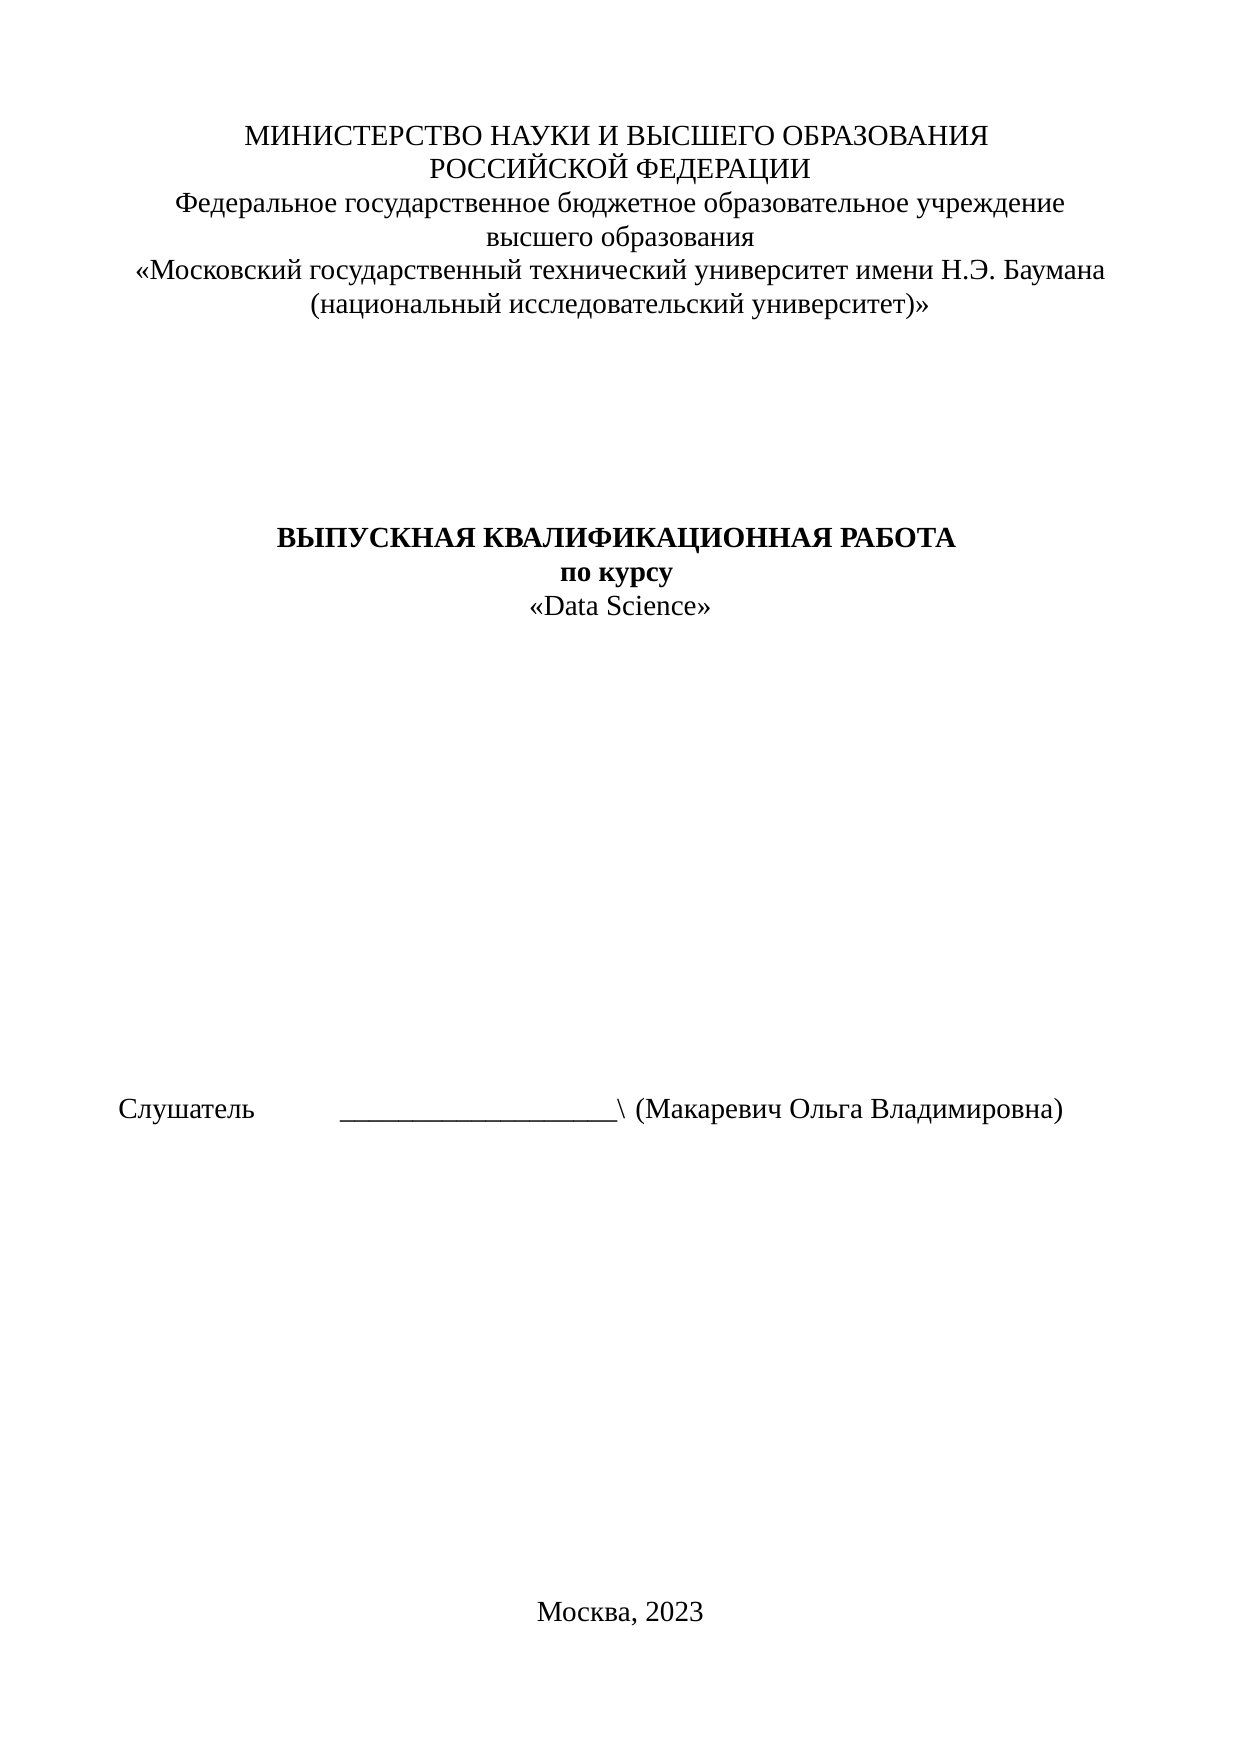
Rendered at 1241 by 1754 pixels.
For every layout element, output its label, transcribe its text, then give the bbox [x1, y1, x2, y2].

text Федеральное государственное бюджетное образовательное учреждение [118, 185, 1122, 219]
text «Московский государственный технический университет имени Н.Э. Баумана [118, 252, 1122, 286]
text Слушатель ___________________\ (Макаревич Ольга Владимировна) [118, 1091, 1122, 1124]
text высшего образования [118, 219, 1122, 252]
text (национальный исследовательский университет)» [118, 286, 1122, 319]
text по курсу [118, 554, 1122, 588]
text МИНИСТЕРСТВО НАУКИ И ВЫСШЕГО ОБРАЗОВАНИЯ [118, 118, 1122, 152]
text «Data Science» [118, 588, 1122, 621]
text ВЫПУСКНАЯ КВАЛИФИКАЦИОННАЯ РАБОТА [118, 521, 1122, 554]
text РОССИЙСКОЙ ФЕДЕРАЦИИ [118, 152, 1122, 185]
text Москва, 2023 [118, 1594, 1122, 1627]
